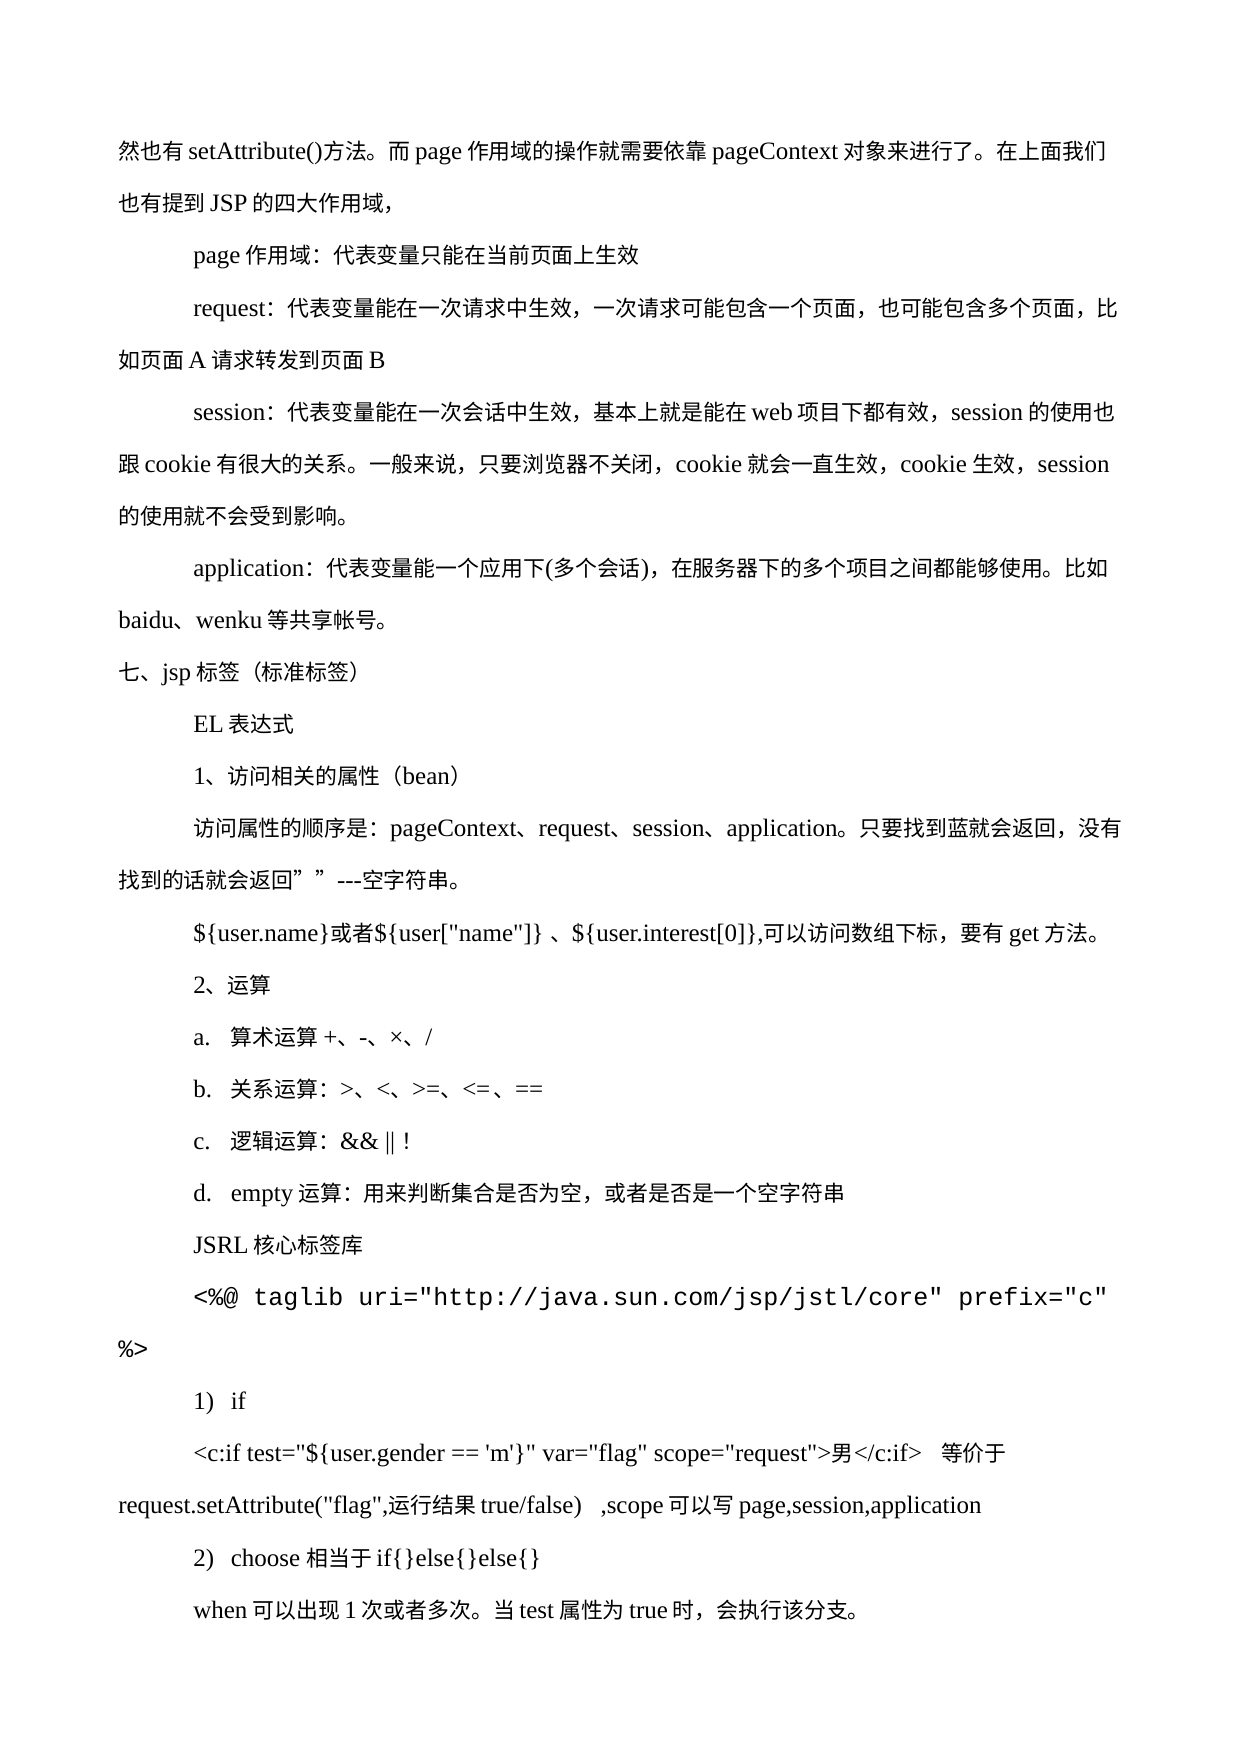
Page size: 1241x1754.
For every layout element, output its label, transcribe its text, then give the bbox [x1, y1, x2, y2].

text 访问属性的顺序是：pageContext、request、session、application。只要找到蓝就会返回，没有找到的话就会返回””---空字符串。 [118, 795, 1122, 899]
text 1、访问相关的属性（bean） [118, 743, 1122, 795]
text 七、jsp标签（标准标签） [118, 639, 1122, 691]
text 然也有setAttribute()方法。而page作用域的操作就需要依靠pageContext对象来进行了。在上面我们也有提到JSP的四大作用域， [118, 118, 1122, 222]
list 算术运算 +、-、×、/ [193, 1003, 1122, 1056]
text page作用域：代表变量只能在当前页面上生效 [118, 222, 1122, 274]
text EL表达式 [118, 691, 1122, 743]
text request：代表变量能在一次请求中生效，一次请求可能包含一个页面，也可能包含多个页面，比如页面A请求转发到页面B [118, 274, 1122, 378]
text application：代表变量能一个应用下(多个会话)，在服务器下的多个项目之间都能够使用。比如baidu、wenku等共享帐号。 [118, 535, 1122, 639]
text session：代表变量能在一次会话中生效，基本上就是能在web项目下都有效，session的使用也跟cookie有很大的关系。一般来说，只要浏览器不关闭，cookie就会一直生效，cookie生效，session的使用就不会受到影响。 [118, 378, 1122, 535]
text JSRL核心标签库 [118, 1212, 1122, 1264]
list if [193, 1368, 1122, 1420]
list choose 相当于if{}else{}else{} [193, 1524, 1122, 1576]
list 逻辑运算：&& || ！ [193, 1108, 1122, 1160]
list 关系运算：>、<、>=、<= 、== [193, 1056, 1122, 1108]
text when可以出现1次或者多次。当test属性为true时，会执行该分支。 [118, 1576, 1122, 1628]
text ${user.name}或者${user["name"]} 、${user.interest[0]},可以访问数组下标，要有get方法。 [118, 899, 1122, 951]
text <%@ taglib uri="http://java.sun.com/jsp/jstl/core" prefix="c" %> [118, 1264, 1122, 1368]
list empty运算：用来判断集合是否为空，或者是否是一个空字符串 [193, 1160, 1122, 1212]
text <c:if test="${user.gender == 'm'}" var="flag" scope="request">男</c:if> 等价于request.setAttribute("flag",运行结果true/false) ,scope可以写page,session,application [118, 1420, 1122, 1524]
text 2、运算 [118, 951, 1122, 1003]
